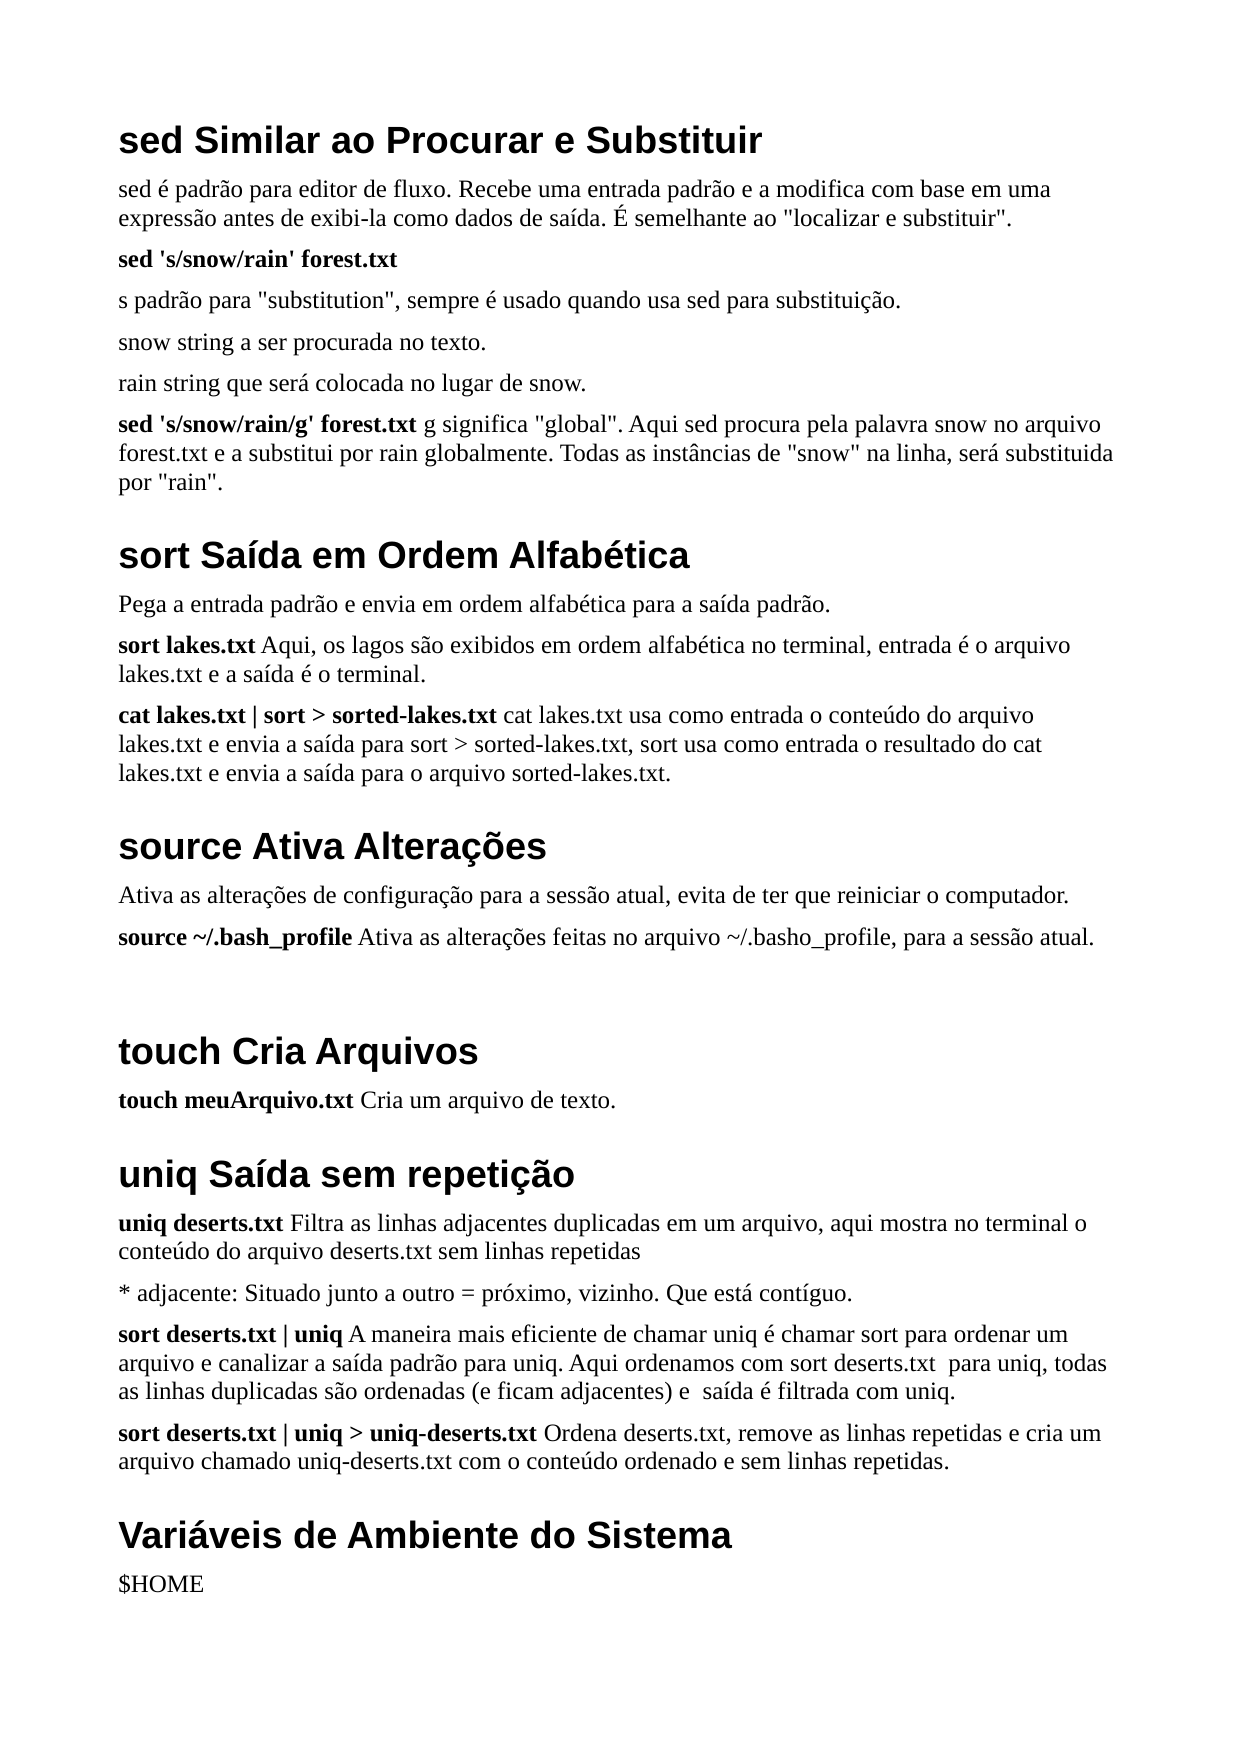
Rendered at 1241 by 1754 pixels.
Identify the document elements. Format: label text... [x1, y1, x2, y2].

text Pega a entrada padrão e envia em ordem alfabética para a saída padrão. [118, 589, 1122, 618]
subtitle Variáveis de Ambiente do Sistema [118, 1513, 1122, 1556]
text uniq deserts.txt Filtra as linhas adjacentes duplicadas em um arquivo, aqui mostra no terminal o conteúdo do arquivo deserts.txt sem linhas repetidas [118, 1208, 1122, 1265]
text s padrão para "substitution", sempre é usado quando usa sed para substituição. [118, 286, 1122, 314]
text rain string que será colocada no lugar de snow. [118, 368, 1122, 397]
text touch meuArquivo.txt Cria um arquivo de texto. [118, 1085, 1122, 1114]
text $HOME [118, 1569, 1122, 1597]
text sort deserts.txt | uniq A maneira mais eficiente de chamar uniq é chamar sort para ordenar um arquivo e canalizar a saída padrão para uniq. Aqui ordenamos com sort deserts.txt para uniq, todas as linhas duplicadas são ordenadas (e ficam adjacentes) e saída é filtrada com uniq. [118, 1319, 1122, 1405]
text sort lakes.txt Aqui, os lagos são exibidos em ordem alfabética no terminal, entrada é o arquivo lakes.txt e a saída é o terminal. [118, 630, 1122, 688]
text sort deserts.txt | uniq > uniq-deserts.txt Ordena deserts.txt, remove as linhas repetidas e cria um arquivo chamado uniq-deserts.txt com o conteúdo ordenado e sem linhas repetidas. [118, 1418, 1122, 1475]
subtitle touch Cria Arquivos [118, 1029, 1122, 1073]
text sed 's/snow/rain/g' forest.txt g significa "global". Aqui sed procura pela palavra snow no arquivo forest.txt e a substitui por rain globalmente. Todas as instâncias de "snow" na linha, será substituida por "rain". [118, 409, 1122, 496]
subtitle sed Similar ao Procurar e Substituir [118, 118, 1122, 162]
subtitle uniq Saída sem repetição [118, 1151, 1122, 1195]
text * adjacente: Situado junto a outro = próximo, vizinho. Que está contíguo. [118, 1278, 1122, 1306]
text sed 's/snow/rain' forest.txt [118, 244, 1122, 273]
text cat lakes.txt | sort > sorted-lakes.txt cat lakes.txt usa como entrada o conteúdo do arquivo lakes.txt e envia a saída para sort > sorted-lakes.txt, sort usa como entrada o resultado do cat lakes.txt e envia a saída para o arquivo sorted-lakes.txt. [118, 700, 1122, 787]
text snow string a ser procurada no texto. [118, 327, 1122, 356]
text source ~/.bash_profile Ativa as alterações feitas no arquivo ~/.basho_profile, para a sessão atual. [118, 922, 1122, 950]
subtitle source Ativa Alterações [118, 824, 1122, 868]
subtitle sort Saída em Ordem Alfabética [118, 533, 1122, 577]
text Ativa as alterações de configuração para a sessão atual, evita de ter que reiniciar o computador. [118, 880, 1122, 909]
text sed é padrão para editor de fluxo. Recebe uma entrada padrão e a modifica com base em uma expressão antes de exibi-la como dados de saída. É semelhante ao "localizar e substituir". [118, 174, 1122, 232]
